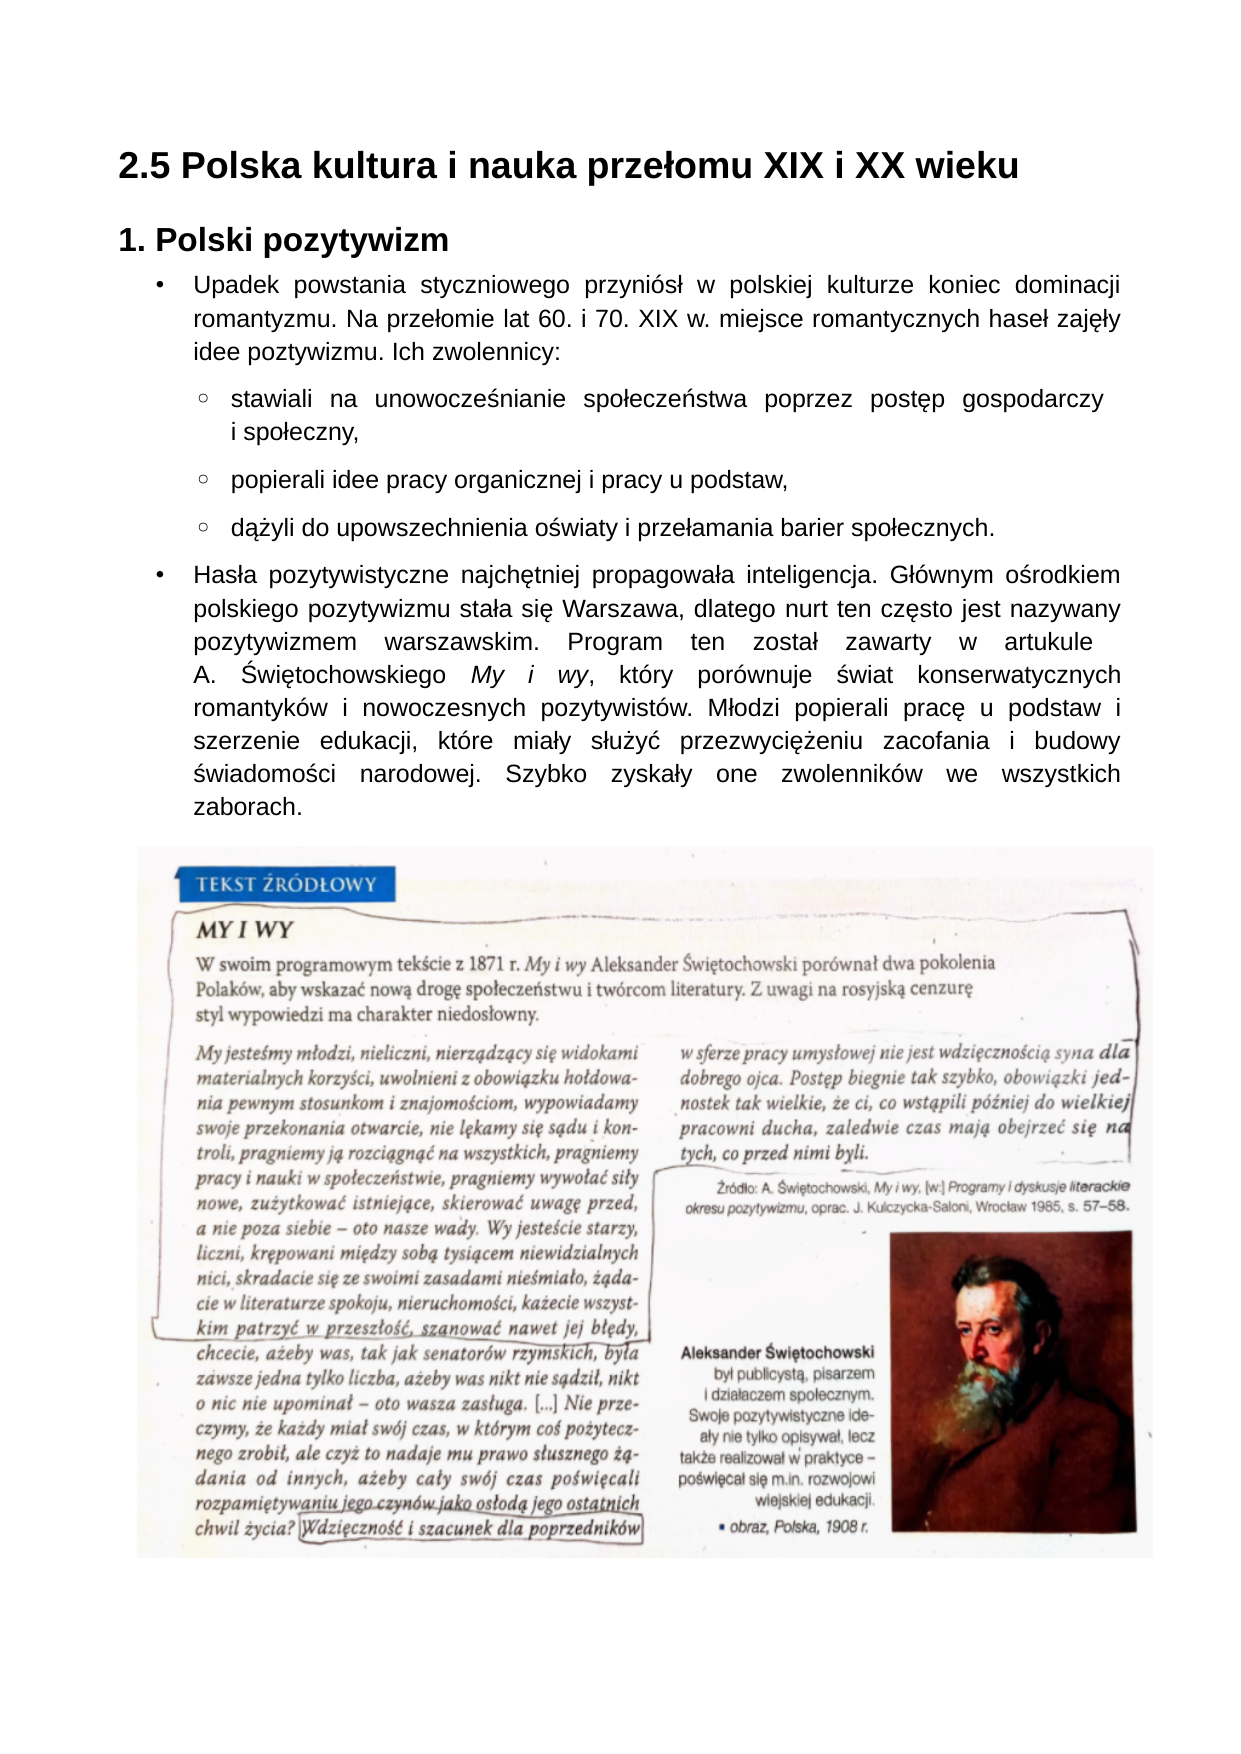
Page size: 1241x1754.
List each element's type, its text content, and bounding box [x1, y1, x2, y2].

subtitle 2.5 Polska kultura i nauka przełomu XIX i XX wieku [118, 143, 1122, 186]
list popierali idee pracy organicznej i pracy u podstaw, [193, 465, 1122, 494]
picture [136, 846, 1153, 1558]
list dążyli do upowszechnienia oświaty i przełamania barier społecznych. [193, 513, 1122, 542]
list stawiali na unowocześnianie społeczeństwa poprzez postęp gospodarczy i społeczny, [193, 384, 1122, 446]
subtitle 1. Polski pozytywizm [118, 219, 1122, 258]
list Hasła pozytywistyczne najchętniej propagowała inteligencja. Głównym ośrodkiem polskiego pozytywizmu stała się Warszawa, dlatego nurt ten często jest nazywany pozytywizmem warszawskim. Program ten został zawarty w artukule A. Świętochowskiego My i wy, który porównuje świat konserwatycznych romantyków i nowoczesnych pozytywistów. Młodzi popierali pracę u podstaw i szerzenie edukacji, które miały służyć przezwyciężeniu zacofania i budowy świadomości narodowej. Szybko zyskały one zwolenników we wszystkich zaborach. [156, 560, 1122, 820]
list Upadek powstania styczniowego przyniósł w polskiej kulturze koniec dominacji romantyzmu. Na przełomie lat 60. i 70. XIX w. miejsce romantycznych haseł zajęły idee poztywizmu. Ich zwolennicy: [156, 271, 1122, 365]
